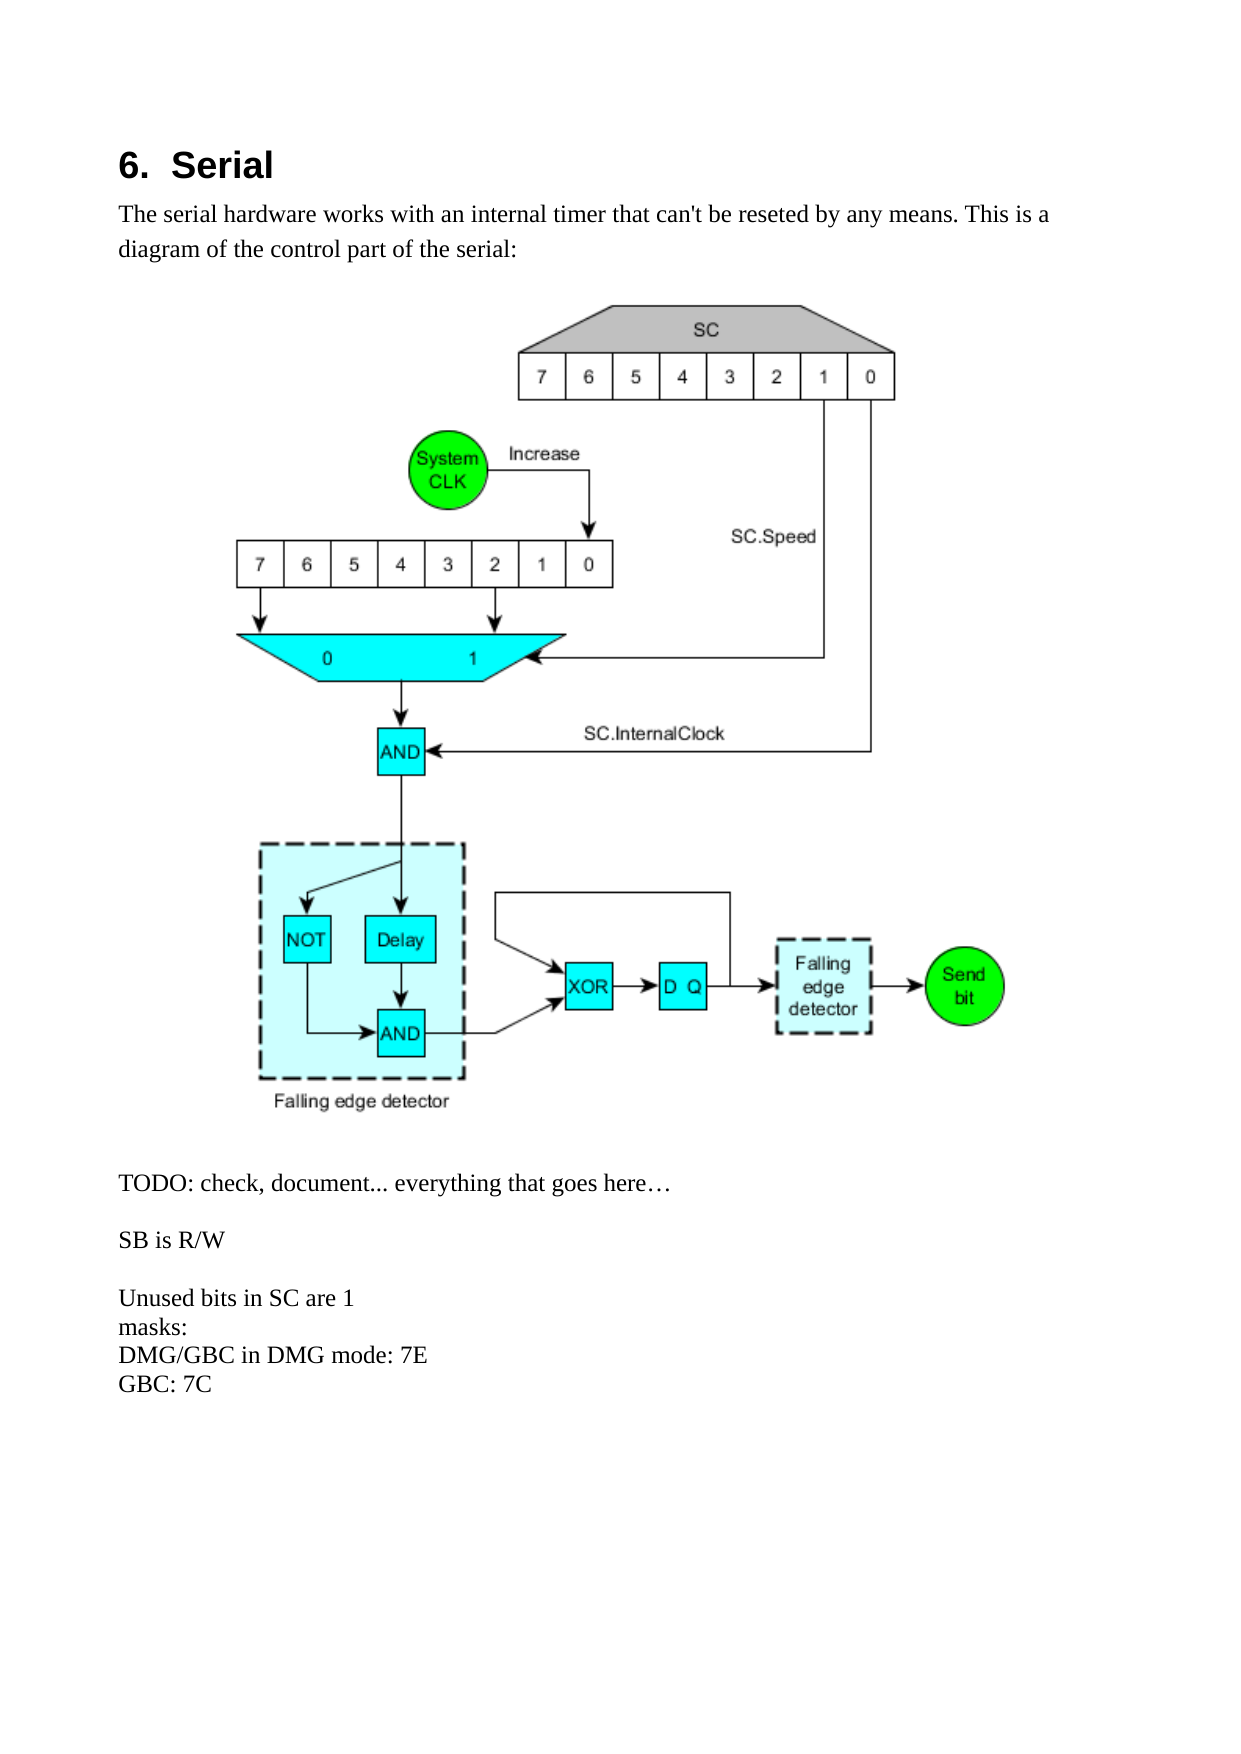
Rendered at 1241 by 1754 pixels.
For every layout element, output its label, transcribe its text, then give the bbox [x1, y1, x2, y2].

text The serial hardware works with an internal timer that can't be reseted by any means. This is a diagram of the control part of the serial: [118, 199, 1122, 262]
text Unused bits in SC are 1 [118, 1283, 1122, 1312]
text masks: [118, 1312, 1122, 1340]
text SB is R/W [118, 1225, 1122, 1254]
text TODO: check, document... everything that goes here… [118, 1168, 1122, 1197]
text DMG/GBC in DMG mode: 7E [118, 1340, 1122, 1369]
subtitle Serial [118, 143, 1122, 187]
picture [213, 282, 1027, 1139]
text GBC: 7C [118, 1369, 1122, 1398]
